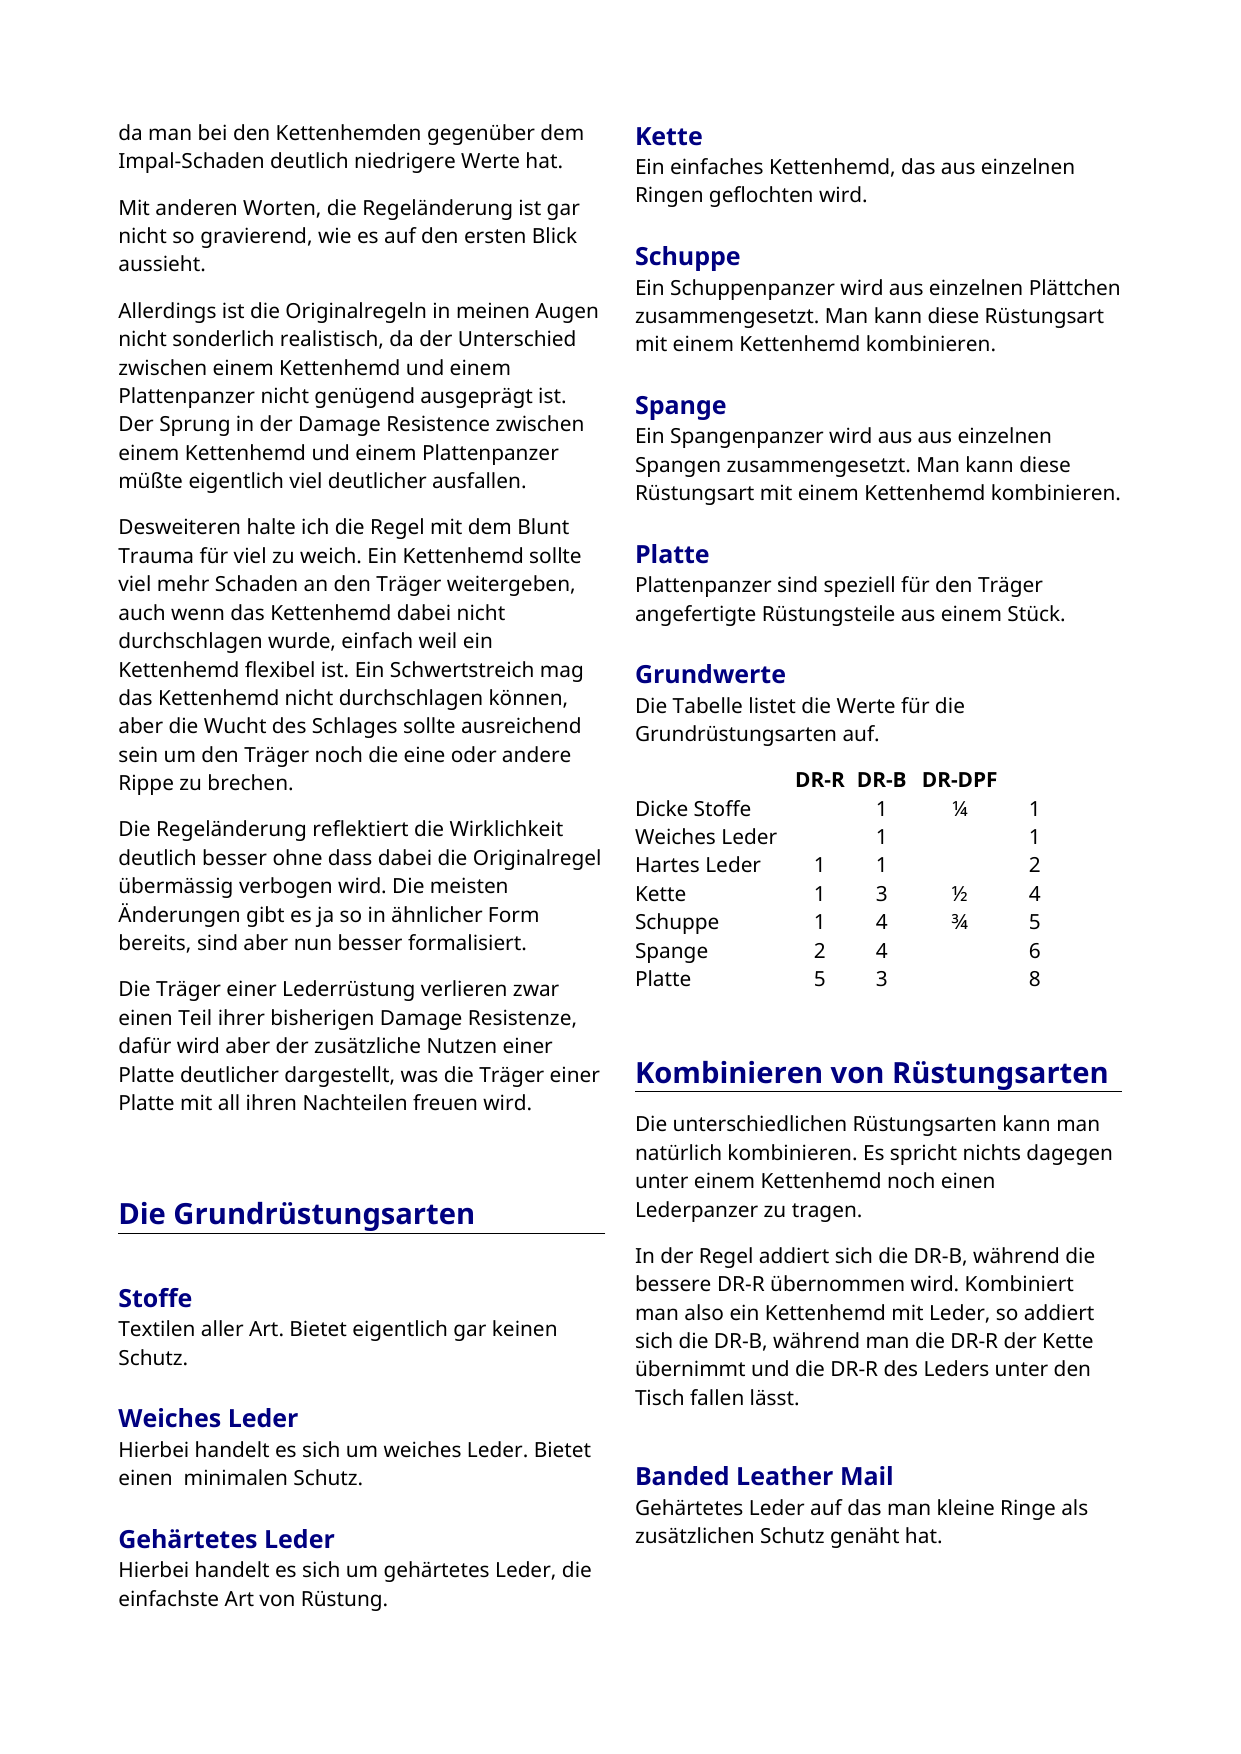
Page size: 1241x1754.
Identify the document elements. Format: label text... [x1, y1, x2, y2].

subtitle Stoffe [118, 1280, 605, 1314]
subtitle Kette [635, 118, 1122, 152]
text Die Regeländerung reflektiert die Wirklichkeit deutlich besser ohne dass dabei die Originalregel übermässig verbogen wird. Die meisten Änderungen gibt es ja so in ähnlicher Form bereits, sind aber nun besser formalisiert. [118, 814, 605, 957]
table_header DR-B [851, 765, 912, 794]
subtitle Grundwerte [635, 657, 1122, 691]
table_cell [913, 851, 1007, 879]
table_cell 3 [851, 964, 912, 993]
table_cell Weiches Leder [635, 822, 789, 851]
text Desweiteren halte ich die Regel mit dem Blunt Trauma für viel zu weich. Ein Kettenhemd sollte viel mehr Schaden an den Träger weitergeben, auch wenn das Kettenhemd dabei nicht durchschlagen wurde, einfach weil ein Kettenhemd flexibel ist. Ein Schwertstreich mag das Kettenhemd nicht durchschlagen können, aber die Wucht des Schlages sollte ausreichend sein um den Träger noch die eine oder andere Rippe zu brechen. [118, 512, 605, 797]
table_cell 1 [851, 794, 912, 822]
text Plattenpanzer sind speziell für den Träger angefertigte Rüstungsteile aus einem Stück. [635, 570, 1122, 627]
table_cell 3 [851, 879, 912, 907]
text Die Tabelle listet die Werte für die Grundrüstungsarten auf. [635, 691, 1122, 748]
table_cell 1 [789, 879, 851, 907]
table_cell Kette [635, 879, 789, 907]
table_cell 4 [851, 936, 912, 964]
text Textilen aller Art. Bietet eigentlich gar keinen Schutz. [118, 1314, 605, 1371]
text Ein Spangenpanzer wird aus aus einzelnen Spangen zusammengesetzt. Man kann diese Rüstungsart mit einem Kettenhemd kombinieren. [635, 421, 1122, 507]
table_cell 2 [1007, 851, 1063, 879]
text Mit anderen Worten, die Regeländerung ist gar nicht so gravierend, wie es auf den ersten Blick aussieht. [118, 193, 605, 278]
table_cell 1 [789, 851, 851, 879]
subtitle Kombinieren von Rüstungsarten [635, 1052, 1122, 1091]
text Allerdings ist die Originalregeln in meinen Augen nicht sonderlich realistisch, da der Unterschied zwischen einem Kettenhemd und einem Plattenpanzer nicht genügend ausgeprägt ist. Der Sprung in der Damage Resistence zwischen einem Kettenhemd und einem Plattenpanzer müßte eigentlich viel deutlicher ausfallen. [118, 296, 605, 495]
table_header DR-DPF [913, 765, 1007, 794]
table_cell 2 [789, 936, 851, 964]
table_cell Dicke Stoffe [635, 794, 789, 822]
table_cell ¾ [913, 908, 1007, 936]
table_cell [913, 964, 1007, 993]
text In der Regel addiert sich die DR-B, während die bessere DR-R übernommen wird. Kombiniert man also ein Kettenhemd mit Leder, so addiert sich die DR-B, während man die DR-R der Kette übernimmt und die DR-R des Leders unter den Tisch fallen lässt. [635, 1241, 1122, 1411]
table_cell 1 [789, 908, 851, 936]
table_cell 6 [1007, 936, 1063, 964]
table_cell ¼ [913, 794, 1007, 822]
table_header DR-R [789, 765, 851, 794]
table_cell [789, 794, 851, 822]
table_cell ½ [913, 879, 1007, 907]
subtitle Spange [635, 387, 1122, 421]
table_cell 4 [851, 908, 912, 936]
text Hierbei handelt es sich um gehärtetes Leder, die einfachste Art von Rüstung. [118, 1555, 605, 1612]
text Die Träger einer Lederrüstung verlieren zwar einen Teil ihrer bisherigen Damage Resistenze, dafür wird aber der zusätzliche Nutzen einer Platte deutlicher dargestellt, was die Träger einer Platte mit all ihren Nachteilen freuen wird. [118, 974, 605, 1117]
table_cell [789, 822, 851, 851]
text Ein Schuppenpanzer wird aus einzelnen Plättchen zusammengesetzt. Man kann diese Rüstungsart mit einem Kettenhemd kombinieren. [635, 273, 1122, 358]
text da man bei den Kettenhemden gegenüber dem Impal-Schaden deutlich niedrigere Werte hat. [118, 118, 605, 175]
table_cell Hartes Leder [635, 851, 789, 879]
subtitle Hierbei handelt es sich um weiches Leder. Bietet einen minimalen Schutz. [118, 1435, 605, 1492]
table_cell [913, 822, 1007, 851]
table_cell Schuppe [635, 908, 789, 936]
table_cell 5 [789, 964, 851, 993]
table_cell 8 [1007, 964, 1063, 993]
text Gehärtetes Leder auf das man kleine Ringe als zusätzlichen Schutz genäht hat. [635, 1493, 1122, 1549]
table_cell 1 [1007, 822, 1063, 851]
subtitle Banded Leather Mail [635, 1459, 1122, 1493]
table_cell 1 [851, 851, 912, 879]
text Die unterschiedlichen Rüstungsarten kann man natürlich kombinieren. Es spricht nichts dagegen unter einem Kettenhemd noch einen Lederpanzer zu tragen. [635, 1109, 1122, 1223]
table_cell Spange [635, 936, 789, 964]
subtitle Platte [635, 536, 1122, 570]
table_cell 5 [1007, 908, 1063, 936]
table_header [635, 765, 789, 794]
subtitle Schuppe [635, 238, 1122, 273]
table_cell 4 [1007, 879, 1063, 907]
table_cell 1 [851, 822, 912, 851]
table_header [1007, 765, 1063, 794]
subtitle Gehärtetes Leder [118, 1521, 605, 1555]
subtitle Die Grundrüstungsarten [118, 1193, 605, 1233]
text Ein einfaches Kettenhemd, das aus einzelnen Ringen geflochten wird. [635, 152, 1122, 209]
subtitle Weiches Leder [118, 1401, 605, 1435]
table_cell [913, 936, 1007, 964]
table_cell 1 [1007, 794, 1063, 822]
table_cell Platte [635, 964, 789, 993]
